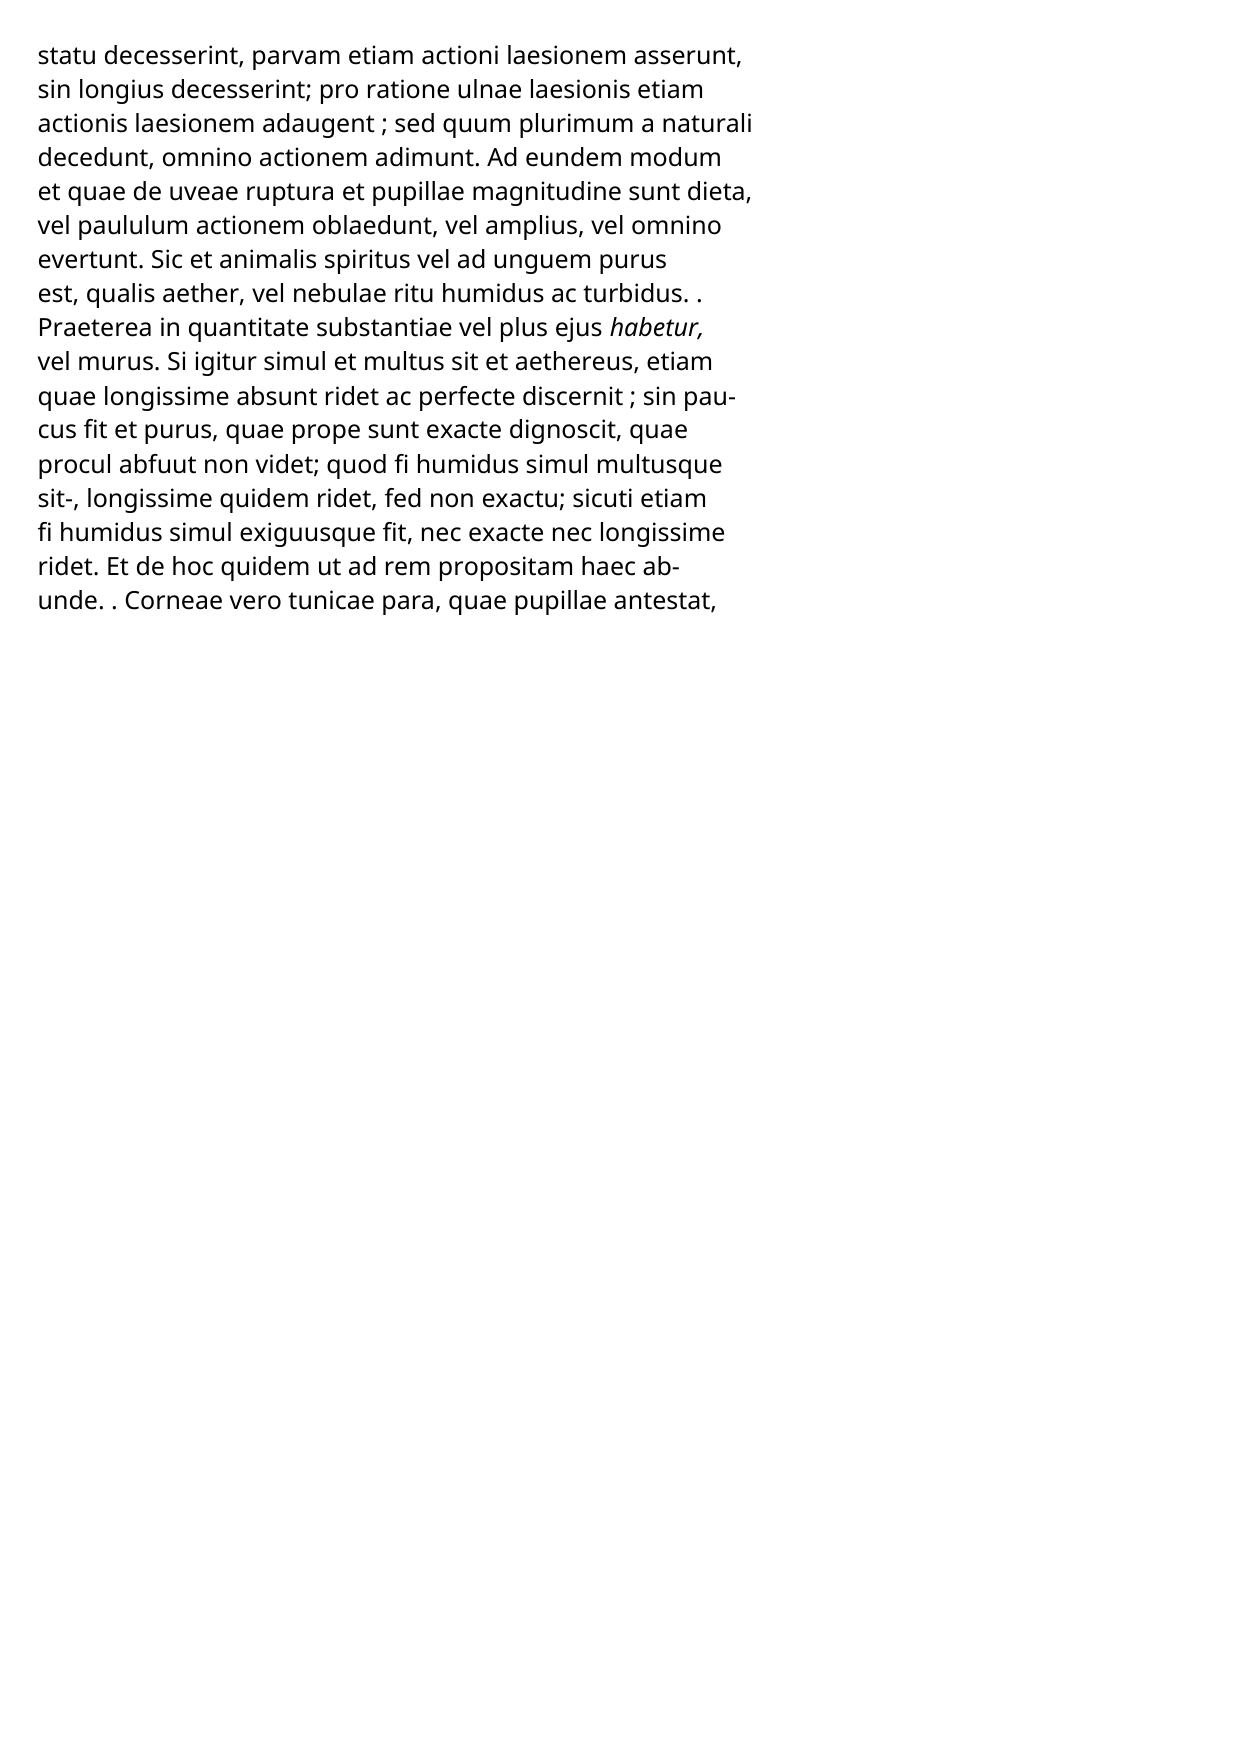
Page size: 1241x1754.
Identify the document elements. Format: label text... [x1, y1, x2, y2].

text statu decesserint, parvam etiam actioni laesionem asserunt, sin longius decesserint; pro ratione ulnae laesionis etiam actionis laesionem adaugent ; sed quum plurimum a naturali decedunt, omnino actionem adimunt. Ad eundem modum et quae de uveae ruptura et pupillae magnitudine sunt dieta, vel paululum actionem oblaedunt, vel amplius, vel omnino evertunt. Sic et animalis spiritus vel ad unguem purus est, qualis aether, vel nebulae ritu humidus ac turbidus. . Praeterea in quantitate substantiae vel plus ejus habetur, vel murus. Si igitur simul et multus sit et aethereus, etiam quae longissime absunt ridet ac perfecte discernit ; sin pau- cus fit et purus, quae prope sunt exacte dignoscit, quae procul abfuut non videt; quod fi humidus simul multusque sit-, longissime quidem ridet, fed non exactu; sicuti etiam fi humidus simul exiguusque fit, nec exacte nec longissime ridet. Et de hoc quidem ut ad rem propositam haec ab- unde. . Corneae vero tunicae para, quae pupillae antestat, [37, 37, 1203, 617]
